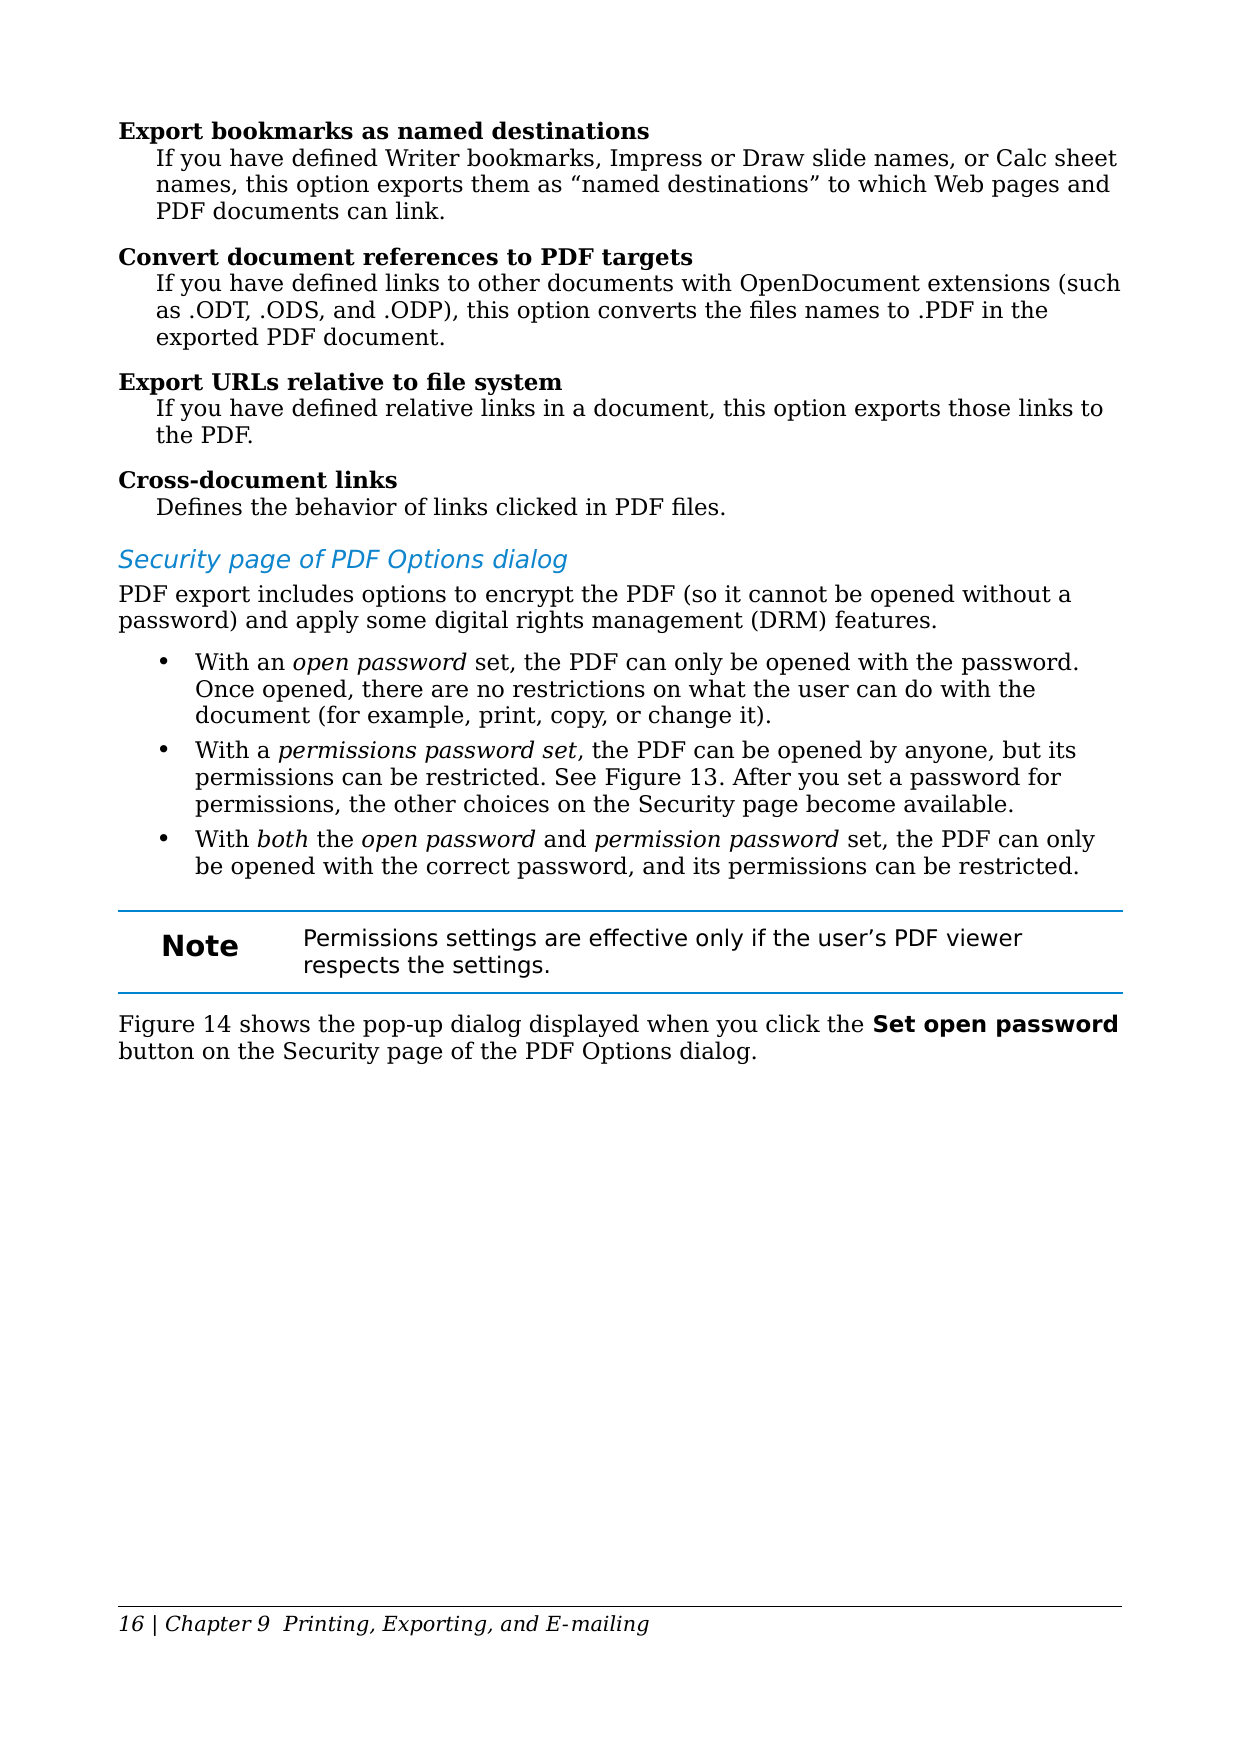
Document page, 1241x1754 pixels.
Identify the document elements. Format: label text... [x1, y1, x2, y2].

text PDF export includes options to encrypt the PDF (so it cannot be opened without a password) and apply some digital rights management (DRM) features. [118, 581, 1122, 634]
list With both the open password and permission password set, the PDF can only be opened with the correct password, and its permissions can be restricted. [156, 824, 1122, 880]
text Export bookmarks as named destinations [118, 118, 1122, 145]
text If you have defined relative links in a document, this option exports those links to the PDF. [156, 396, 1122, 449]
text Defines the behavior of links clicked in PDF files. [156, 494, 1122, 521]
subtitle Security page of PDF Options dialog [118, 545, 1122, 574]
list With an open password set, the PDF can only be opened with the password. Once opened, there are no restrictions on what the user can do with the document (for example, print, copy, or change it). [156, 647, 1122, 729]
text Cross-document links [118, 467, 1122, 494]
text Export URLs relative to file system [118, 369, 1122, 396]
text If you have defined Writer bookmarks, Impress or Draw slide names, or Calc sheet names, this option exports them as “named destinations” to which Web pages and PDF documents can link. [156, 145, 1122, 225]
list With a permissions password set, the PDF can be opened by anyone, but its permissions can be restricted. See Figure 13. After you set a password for permissions, the other choices on the Security page become available. [156, 735, 1122, 818]
text Figure 14 shows the pop-up dialog displayed when you click the Set open password button on the Security page of the PDF Options dialog. [118, 1011, 1122, 1065]
table_header Note [118, 912, 281, 992]
text Convert document references to PDF targets [118, 243, 1122, 270]
text If you have defined links to other documents with OpenDocument extensions (such as .ODT, .ODS, and .ODP), this option converts the files names to .PDF in the exported PDF document. [156, 270, 1122, 350]
table_header Permissions settings are effective only if the user’s PDF viewer respects the settings. [281, 912, 1122, 992]
